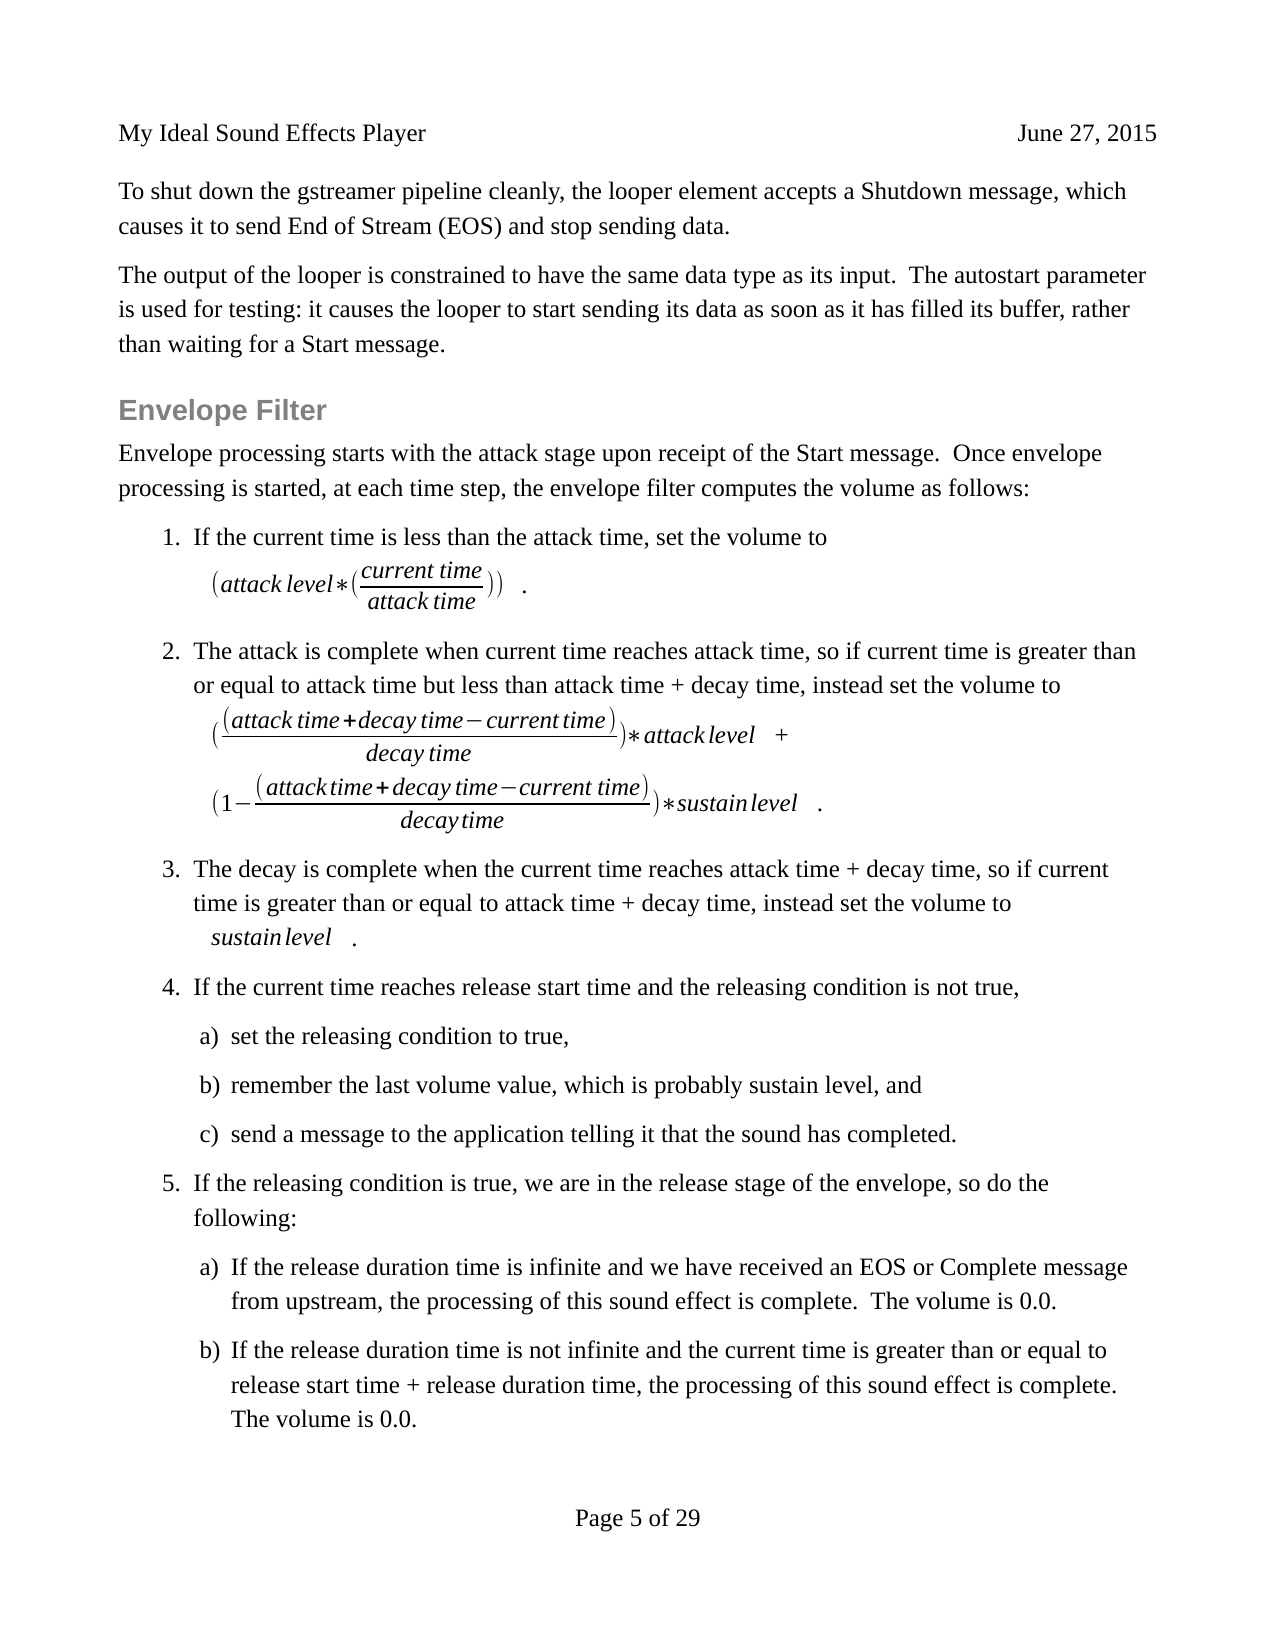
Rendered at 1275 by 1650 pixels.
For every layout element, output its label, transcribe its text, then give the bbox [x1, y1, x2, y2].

text To shut down the gstreamer pipeline cleanly, the looper element accepts a Shutdown message, which causes it to send End of Stream (EOS) and stop sending data. [118, 176, 1157, 239]
list If the current time is less than the attack time, set the volume to . [156, 522, 1157, 616]
list If the releasing condition is true, we are in the release stage of the envelope, so do the following: [156, 1168, 1157, 1231]
list If the release duration time is infinite and we have received an EOS or Complete message from upstream, the processing of this sound effect is complete. The volume is 0.0. [193, 1252, 1157, 1315]
list The attack is complete when current time reaches attack time, so if current time is greater than or equal to attack time but less than attack time + decay time, instead set the volume to +. [156, 636, 1157, 833]
list If the current time reaches release start time and the releasing condition is not true, [156, 972, 1157, 1001]
list If the release duration time is not infinite and the current time is greater than or equal to release start time + release duration time, the processing of this sound effect is complete. The volume is 0.0. [193, 1335, 1157, 1433]
list The decay is complete when the current time reaches attack time + decay time, so if current time is greater than or equal to attack time + decay time, instead set the volume to . [156, 854, 1157, 952]
text The output of the looper is constrained to have the same data type as its input. The autostart parameter is used for testing: it causes the looper to start sending its data as soon as it has filled its buffer, rather than waiting for a Start message. [118, 260, 1157, 358]
subtitle Envelope Filter [118, 392, 1157, 426]
list set the releasing condition to true, [193, 1021, 1157, 1050]
list send a message to the application telling it that the sound has completed. [193, 1119, 1157, 1148]
list remember the last volume value, which is probably sustain level, and [193, 1070, 1157, 1099]
text Envelope processing starts with the attack stage upon receipt of the Start message. Once envelope processing is started, at each time step, the envelope filter computes the volume as follows: [118, 438, 1157, 502]
